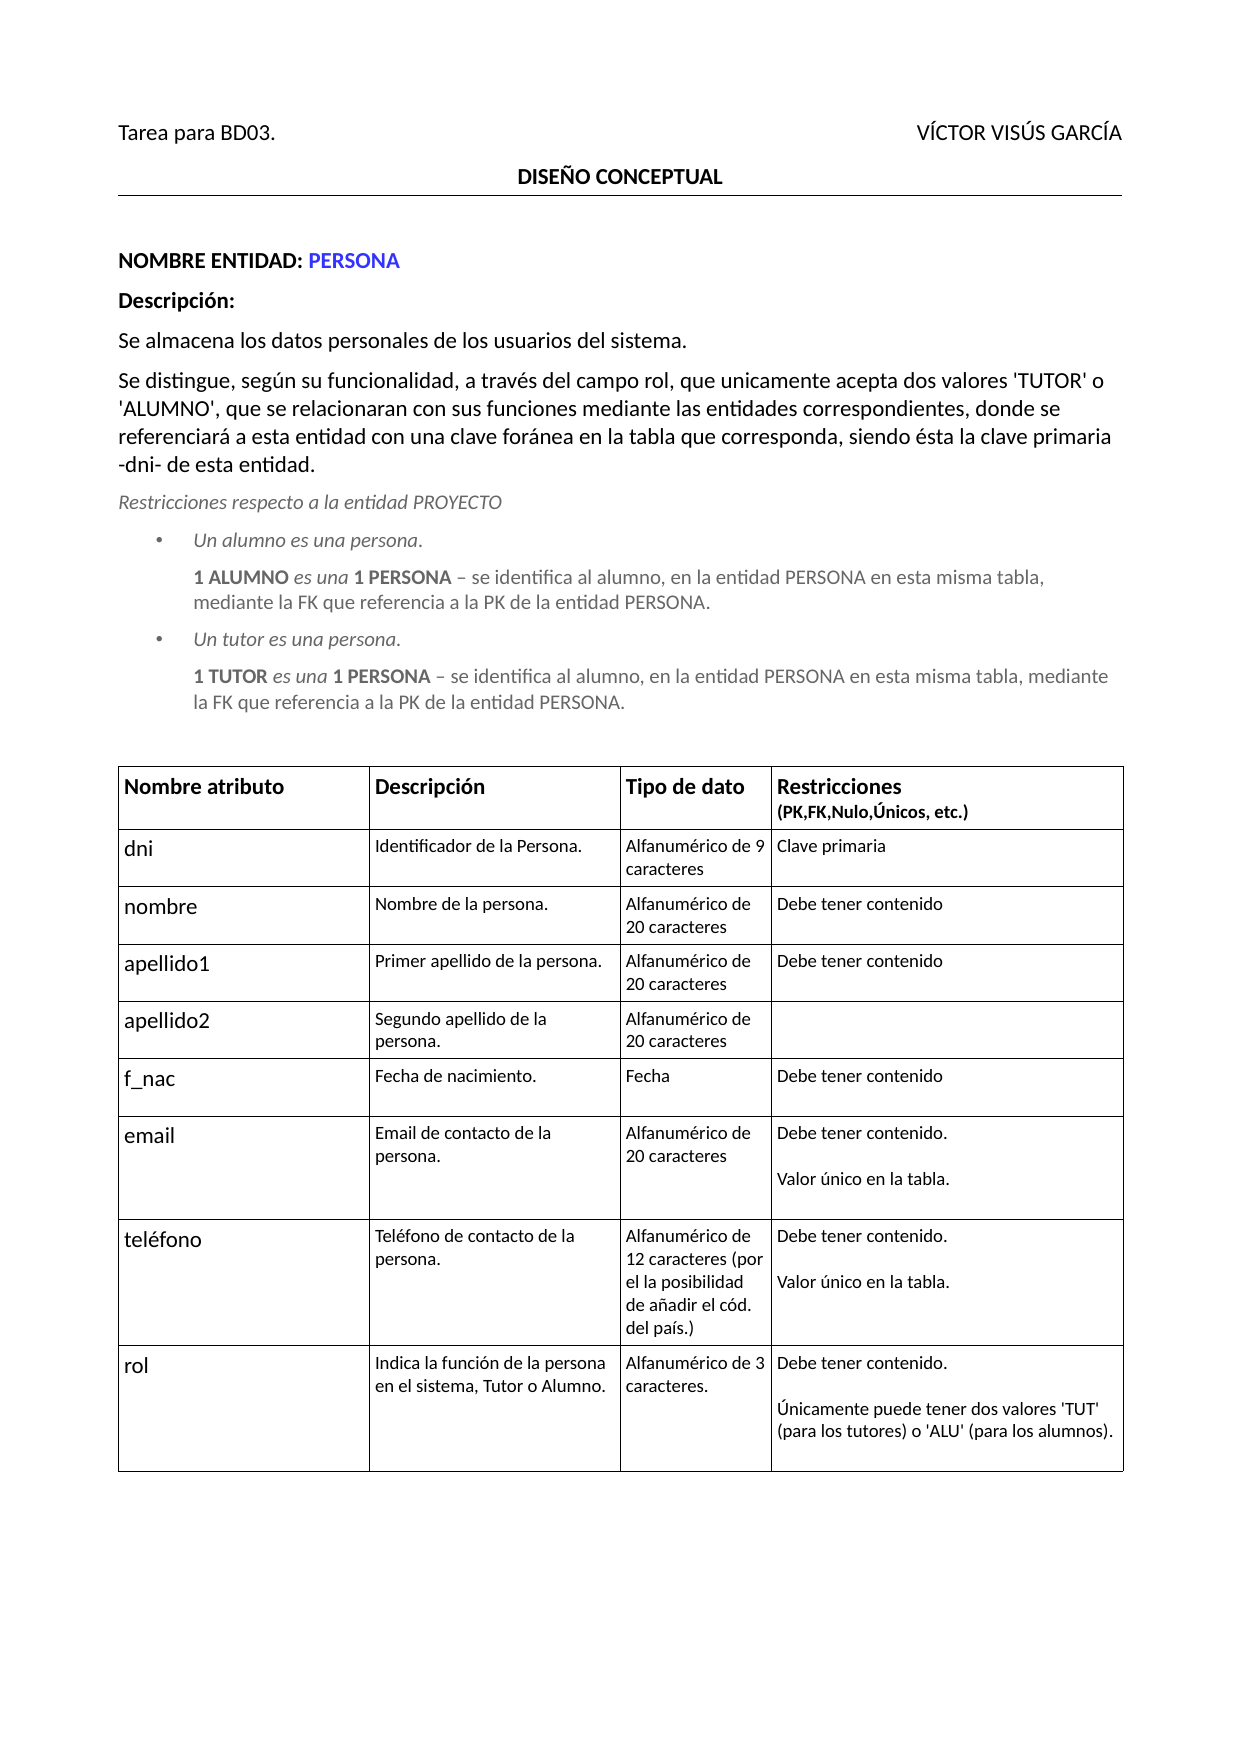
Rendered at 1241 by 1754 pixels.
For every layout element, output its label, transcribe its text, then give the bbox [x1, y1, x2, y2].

table_cell Alfanumérico de 3 caracteres. [621, 1346, 771, 1471]
list Un alumno es una persona. [156, 527, 1122, 552]
table_cell Alfanumérico de 20 caracteres [621, 1117, 771, 1219]
text Restricciones respecto a la entidad PROYECTO [118, 489, 1122, 515]
table_cell apellido1 [119, 945, 369, 1001]
table_cell apellido2 [119, 1002, 369, 1058]
text Se distingue, según su funcionalidad, a través del campo rol, que unicamente acepta dos valores 'TUTOR' o 'ALUMNO', que se relacionaran con sus funciones mediante las entidades correspondientes, donde se referenciará a esta entidad con una clave foránea en la tabla que corresponda, siendo ésta la clave primaria -dni- de esta entidad. [118, 366, 1122, 478]
table_cell Alfanumérico de 9 caracteres [621, 830, 771, 886]
table_cell Fecha [621, 1059, 771, 1116]
text NOMBRE ENTIDAD: PERSONA [118, 246, 1122, 274]
table_cell f_nac [119, 1059, 369, 1116]
table_cell Alfanumérico de 20 caracteres [621, 887, 771, 943]
table_cell [772, 1002, 1123, 1058]
table_cell Email de contacto de la persona. [370, 1117, 620, 1219]
table_cell Identificador de la Persona. [370, 830, 620, 886]
table_cell Debe tener contenido [772, 887, 1123, 943]
text Descripción: [118, 286, 1122, 314]
table_cell Clave primaria [772, 830, 1123, 886]
text DISEÑO CONCEPTUAL [118, 158, 1122, 195]
table_cell Alfanumérico de 20 caracteres [621, 1002, 771, 1058]
table_header Restricciones (PK,FK,Nulo,Únicos, etc.) [772, 767, 1123, 829]
table_header Tipo de dato [621, 767, 771, 829]
table_cell dni [119, 830, 369, 886]
table_cell Debe tener contenido. Valor único en la tabla. [772, 1220, 1123, 1345]
table_cell rol [119, 1346, 369, 1471]
table_cell Debe tener contenido. Únicamente puede tener dos valores 'TUT' (para los tutores) o 'ALU' (para los alumnos). [772, 1346, 1123, 1471]
list 1 ALUMNO es una 1 PERSONA – se identifica al alumno, en la entidad PERSONA en esta misma tabla, mediante la FK que referencia a la PK de la entidad PERSONA. [156, 564, 1122, 615]
table_cell Nombre de la persona. [370, 887, 620, 943]
text Se almacena los datos personales de los usuarios del sistema. [118, 326, 1122, 354]
table_cell teléfono [119, 1220, 369, 1345]
table_cell Debe tener contenido [772, 945, 1123, 1001]
list Un tutor es una persona. [156, 627, 1122, 652]
table_cell nombre [119, 887, 369, 943]
table_header Descripción [370, 767, 620, 829]
table_cell email [119, 1117, 369, 1219]
table_cell Fecha de nacimiento. [370, 1059, 620, 1116]
table_cell Alfanumérico de 20 caracteres [621, 945, 771, 1001]
table_cell Segundo apellido de la persona. [370, 1002, 620, 1058]
text Tarea para BD03. VÍCTOR VISÚS GARCÍA [118, 118, 1122, 146]
table_cell Alfanumérico de 12 caracteres (por el la posibilidad de añadir el cód. del país.) [621, 1220, 771, 1345]
list 1 TUTOR es una 1 PERSONA – se identifica al alumno, en la entidad PERSONA en esta misma tabla, mediante la FK que referencia a la PK de la entidad PERSONA. [156, 664, 1122, 714]
table_cell Teléfono de contacto de la persona. [370, 1220, 620, 1345]
table_cell Indica la función de la persona en el sistema, Tutor o Alumno. [370, 1346, 620, 1471]
table_cell Debe tener contenido. Valor único en la tabla. [772, 1117, 1123, 1219]
table_cell Debe tener contenido [772, 1059, 1123, 1116]
table_cell Primer apellido de la persona. [370, 945, 620, 1001]
table_header Nombre atributo [119, 767, 369, 829]
